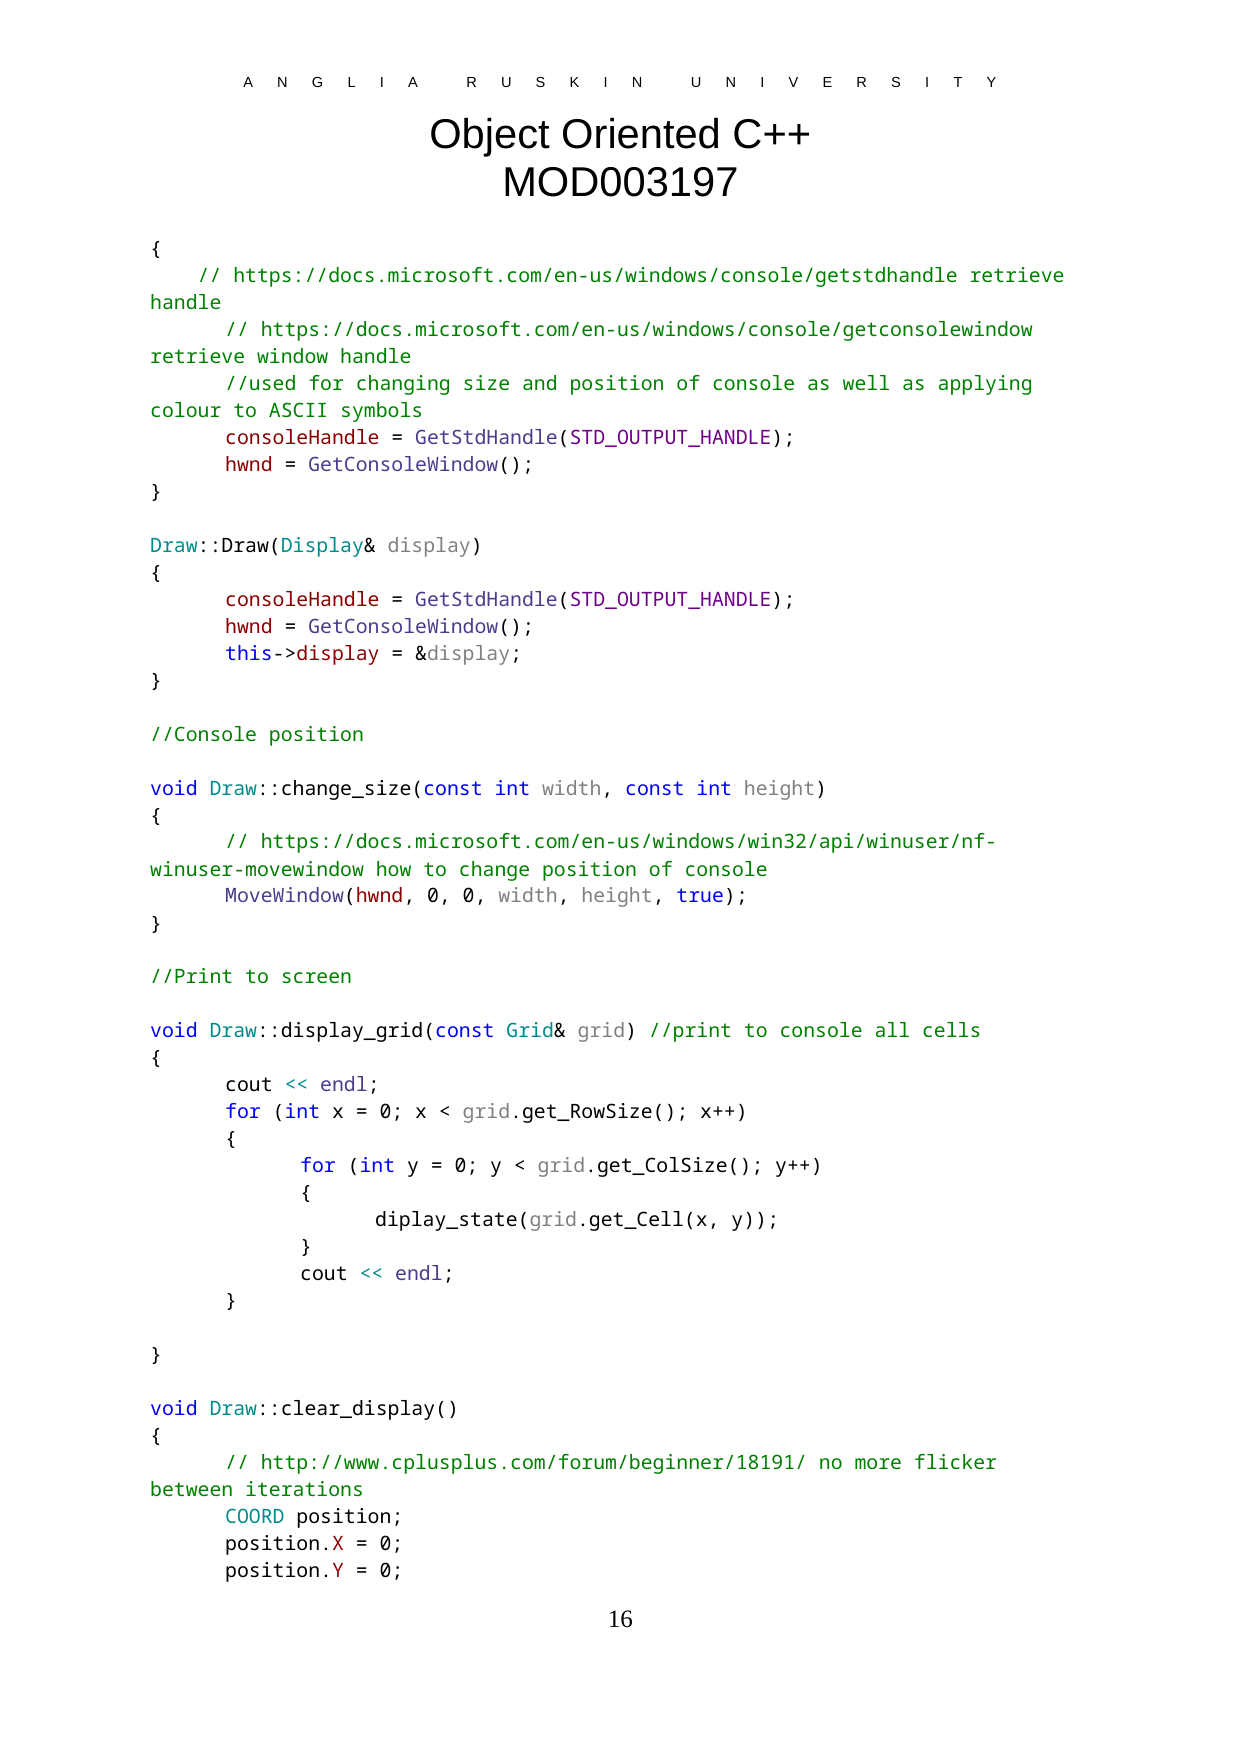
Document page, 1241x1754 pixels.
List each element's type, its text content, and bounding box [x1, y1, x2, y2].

text { [150, 801, 1090, 828]
text // https://docs.microsoft.com/en-us/windows/win32/api/winuser/nf-winuser-movewindow how to change position of console [150, 828, 1090, 882]
text // https://docs.microsoft.com/en-us/windows/console/getconsolewindow retrieve window handle [150, 315, 1090, 369]
text } [150, 1232, 1090, 1259]
text } [150, 1340, 1090, 1367]
text //Print to screen [150, 963, 1090, 990]
text consoleHandle = GetStdHandle(STD_OUTPUT_HANDLE); [150, 423, 1090, 450]
text { [150, 1044, 1090, 1071]
text position.Y = 0; [150, 1556, 1090, 1583]
text //used for changing size and position of console as well as applying colour to ASCII symbols [150, 369, 1090, 423]
text position.X = 0; [150, 1529, 1090, 1556]
text for (int y = 0; y < grid.get_ColSize(); y++) [150, 1152, 1090, 1178]
text void Draw::change_size(const int width, const int height) [150, 774, 1090, 801]
text diplay_state(grid.get_Cell(x, y)); [150, 1206, 1090, 1232]
text void Draw::clear_display() [150, 1394, 1090, 1421]
text for (int x = 0; x < grid.get_RowSize(); x++) [150, 1098, 1090, 1124]
text cout << endl; [150, 1071, 1090, 1098]
text { [150, 558, 1090, 585]
text } [150, 666, 1090, 693]
text MoveWindow(hwnd, 0, 0, width, height, true); [150, 882, 1090, 909]
text { [150, 1421, 1090, 1448]
text { [150, 1124, 1090, 1152]
text } [150, 1286, 1090, 1313]
text //Console position [150, 720, 1090, 747]
text { [150, 1178, 1090, 1206]
text Draw::Draw(Display& display) [150, 531, 1090, 558]
text } [150, 477, 1090, 504]
text hwnd = GetConsoleWindow(); [150, 450, 1090, 477]
text } [150, 909, 1090, 936]
text COORD position; [150, 1502, 1090, 1529]
text { [150, 234, 1090, 261]
text hwnd = GetConsoleWindow(); [150, 612, 1090, 639]
text cout << endl; [150, 1259, 1090, 1286]
text this->display = &display; [150, 639, 1090, 666]
text // http://www.cplusplus.com/forum/beginner/18191/ no more flicker between iterations [150, 1448, 1090, 1502]
text consoleHandle = GetStdHandle(STD_OUTPUT_HANDLE); [150, 585, 1090, 612]
text // https://docs.microsoft.com/en-us/windows/console/getstdhandle retrieve handle [150, 261, 1090, 315]
text void Draw::display_grid(const Grid& grid) //print to console all cells [150, 1017, 1090, 1044]
